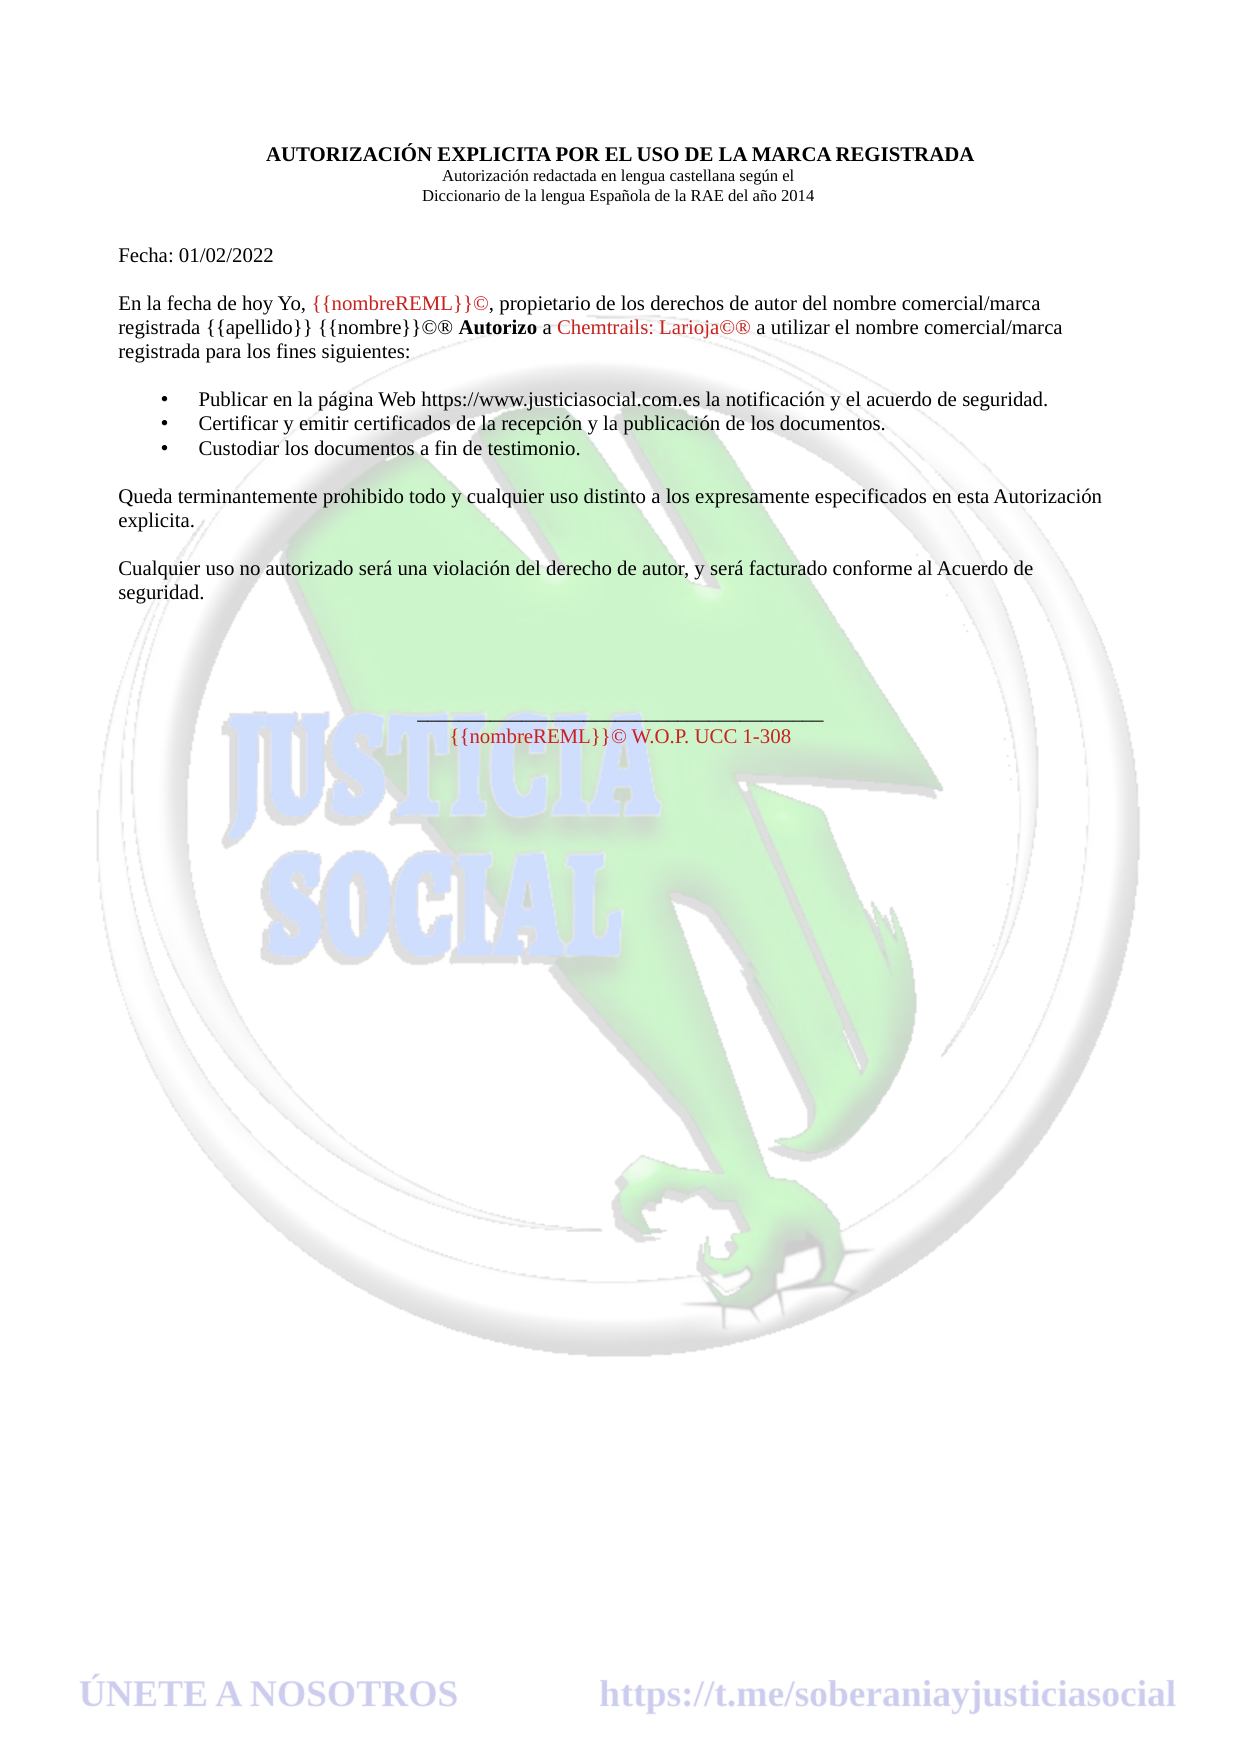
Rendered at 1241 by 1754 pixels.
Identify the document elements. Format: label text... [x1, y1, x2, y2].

list Publicar en la página Web https://www.justiciasocial.com.es la notificación y el acuerdo de seguridad. [161, 387, 1122, 411]
text Diccionario de la lengua Española de la RAE del año 2014 [118, 185, 1122, 204]
text Fecha: 01/02/2022 [118, 243, 1122, 267]
list Certificar y emitir certificados de la recepción y la publicación de los documentos. [161, 411, 1122, 435]
text En la fecha de hoy Yo, {{nombreREML}}©, propietario de los derechos de autor del nombre comercial/marca registrada {{apellido}} {{nombre}}©® Autorizo a Chemtrails: Larioja©® a utilizar el nombre comercial/marca registrada para los fines siguientes: [118, 291, 1122, 363]
text AUTORIZACIÓN EXPLICITA POR EL USO DE LA MARCA REGISTRADA [118, 142, 1122, 166]
text {{nombreREML}}© W.O.P. UCC 1-308 [118, 724, 1122, 748]
text Cualquier uso no autorizado será una violación del derecho de autor, y será facturado conforme al Acuerdo de seguridad. [118, 556, 1122, 604]
list Custodiar los documentos a fin de testimonio. [161, 435, 1122, 459]
text Autorización redactada en lengua castellana según el [118, 166, 1122, 185]
text Queda terminantemente prohibido todo y cualquier uso distinto a los expresamente especificados en esta Autorización explicita. [118, 483, 1122, 532]
text _______________________________________ [118, 700, 1122, 724]
